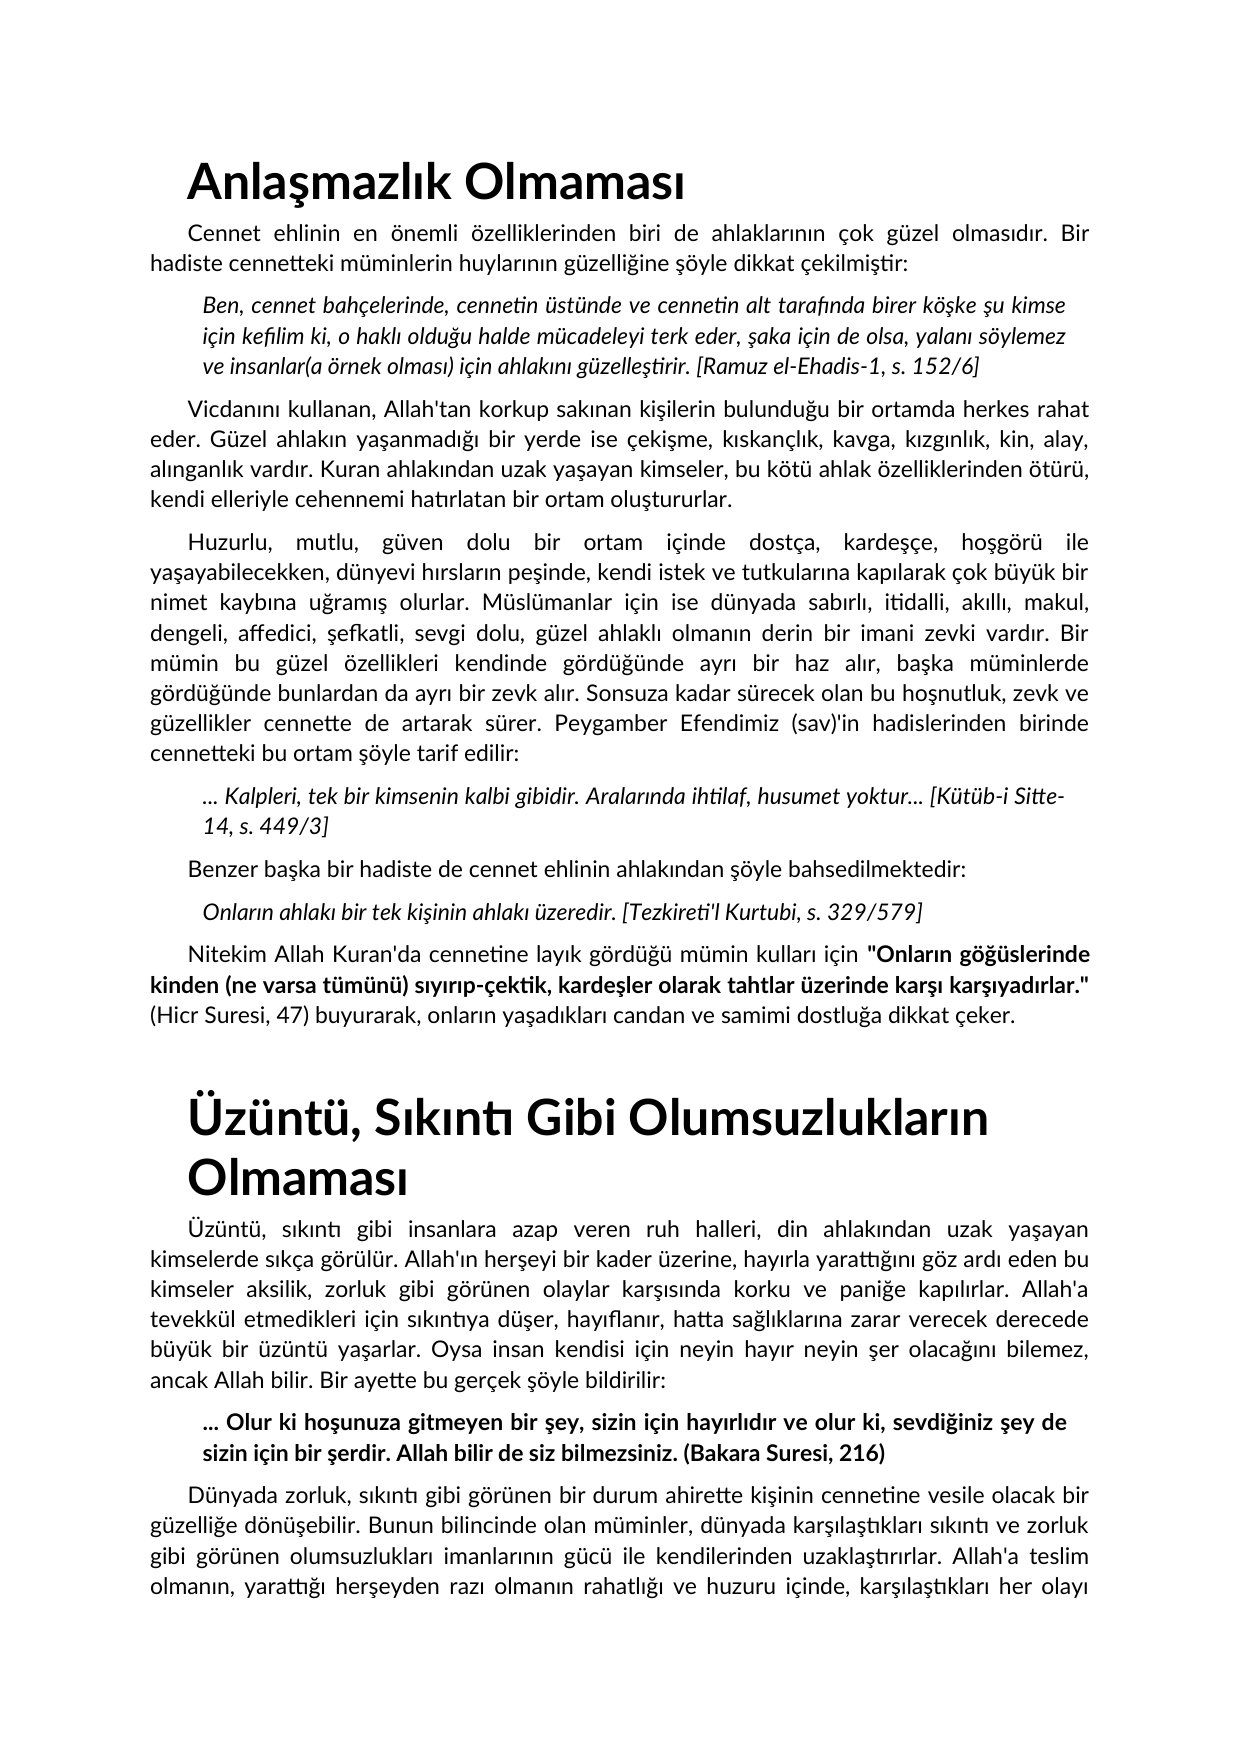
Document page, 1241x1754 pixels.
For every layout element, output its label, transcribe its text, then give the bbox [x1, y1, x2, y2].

text Onların ahlakı bir tek kişinin ahlakı üzeredir. [Tezkireti'l Kurtubi, s. 329/579] [202, 897, 1068, 925]
text Benzer başka bir hadiste de cennet ehlinin ahlakından şöyle bahsedilmektedir: [150, 855, 1090, 882]
subtitle Üzüntü, Sıkıntı Gibi Olumsuzlukların Olmaması [187, 1086, 1090, 1206]
text ... Kalpleri, tek bir kimsenin kalbi gibidir. Aralarında ihtilaf, husumet yoktur... [Kütüb-i Sitte-14, s. 449/3] [202, 782, 1068, 839]
text Cennet ehlinin en önemli özelliklerinden biri de ahlaklarının çok güzel olmasıdır. Bir hadiste cennetteki müminlerin huylarının güzelliğine şöyle dikkat çekilmiştir: [150, 218, 1090, 276]
subtitle Anlaşmazlık Olmaması [187, 150, 1090, 210]
text Vicdanını kullanan, Allah'tan korkup sakınan kişilerin bulunduğu bir ortamda herkes rahat eder. Güzel ahlakın yaşanmadığı bir yerde ise çekişme, kıskançlık, kavga, kızgınlık, kin, alay, alınganlık vardır. Kuran ahlakından uzak yaşayan kimseler, bu kötü ahlak özelliklerinden ötürü, kendi elleriyle cehennemi hatırlatan bir ortam oluştururlar. [150, 394, 1090, 512]
text Nitekim Allah Kuran'da cennetine layık gördüğü mümin kulları için "Onların göğüslerinde kinden (ne varsa tümünü) sıyırıp-çektik, kardeşler olarak tahtlar üzerinde karşı karşıyadırlar." (Hicr Suresi, 47) buyurarak, onların yaşadıkları candan ve samimi dostluğa dikkat çeker. [150, 940, 1090, 1028]
text Ben, cennet bahçelerinde, cennetin üstünde ve cennetin alt tarafında birer köşke şu kimse için kefilim ki, o haklı olduğu halde mücadeleyi terk eder, şaka için de olsa, yalanı söylemez ve insanlar(a örnek olması) için ahlakını güzelleştirir. [Ramuz el-Ehadis-1, s. 152/6] [202, 291, 1068, 379]
text ... Olur ki hoşunuza gitmeyen bir şey, sizin için hayırlıdır ve olur ki, sevdiğiniz şey de sizin için bir şerdir. Allah bilir de siz bilmezsiniz. (Bakara Suresi, 216) [202, 1408, 1068, 1466]
text Üzüntü, sıkıntı gibi insanlara azap veren ruh halleri, din ahlakından uzak yaşayan kimselerde sıkça görülür. Allah'ın herşeyi bir kader üzerine, hayırla yarattığını göz ardı eden bu kimseler aksilik, zorluk gibi görünen olaylar karşısında korku ve paniğe kapılırlar. Allah'a tevekkül etmedikleri için sıkıntıya düşer, hayıflanır, hatta sağlıklarına zarar verecek derecede büyük bir üzüntü yaşarlar. Oysa insan kendisi için neyin hayır neyin şer olacağını bilemez, ancak Allah bilir. Bir ayette bu gerçek şöyle bildirilir: [150, 1214, 1090, 1393]
text Huzurlu, mutlu, güven dolu bir ortam içinde dostça, kardeşçe, hoşgörü ile yaşayabilecekken, dünyevi hırsların peşinde, kendi istek ve tutkularına kapılarak çok büyük bir nimet kaybına uğramış olurlar. Müslümanlar için ise dünyada sabırlı, itidalli, akıllı, makul, dengeli, affedici, şefkatli, sevgi dolu, güzel ahlaklı olmanın derin bir imani zevki vardır. Bir mümin bu güzel özellikleri kendinde gördüğünde ayrı bir haz alır, başka müminlerde gördüğünde bunlardan da ayrı bir zevk alır. Sonsuza kadar sürecek olan bu hoşnutluk, zevk ve güzellikler cennette de artarak sürer. Peygamber Efendimiz (sav)'in hadislerinden birinde cennetteki bu ortam şöyle tarif edilir: [150, 528, 1090, 767]
text Dünyada zorluk, sıkıntı gibi görünen bir durum ahirette kişinin cennetine vesile olacak bir güzelliğe dönüşebilir. Bunun bilincinde olan müminler, dünyada karşılaştıkları sıkıntı ve zorluk gibi görünen olumsuzlukları imanlarının gücü ile kendilerinden uzaklaştırırlar. Allah'a teslim olmanın, yarattığı herşeyden razı olmanın rahatlığı ve huzuru içinde, karşılaştıkları her olayı [150, 1481, 1090, 1599]
